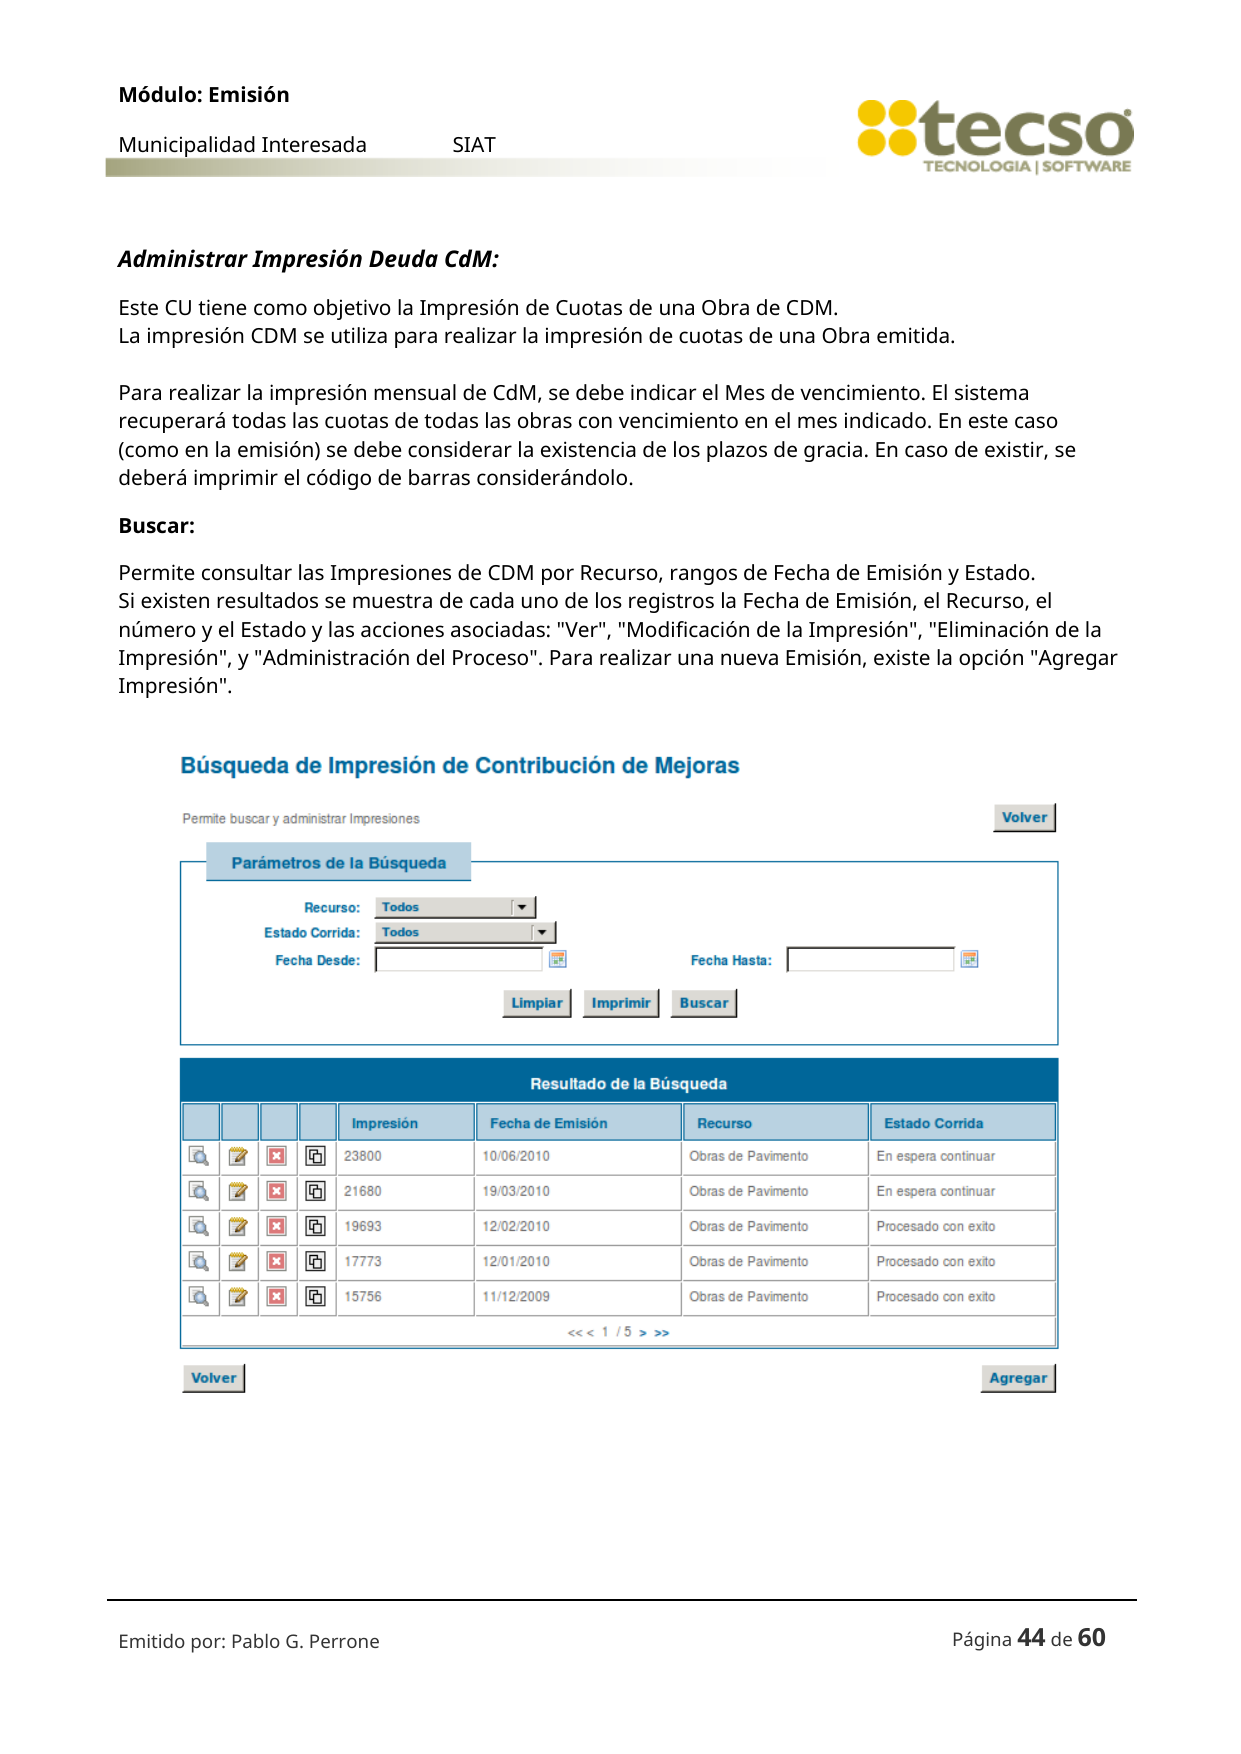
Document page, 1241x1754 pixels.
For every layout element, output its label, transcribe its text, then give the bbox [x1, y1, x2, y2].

subtitle Administrar Impresión Deuda CdM: [118, 243, 1122, 274]
text Permite consultar las Impresiones de CDM por Recurso, rangos de Fecha de Emisión y Estado. Si existen resultados se muestra de cada uno de los registros la Fecha de Emisión, el Recurso, el número y el Estado y las acciones asociadas: "Ver", "Modificación de la Impresión", "Eliminación de la Impresión", y "Administración del Proceso". Para realizar una nueva Emisión, existe la opción "Agregar Impresión". [118, 558, 1122, 700]
text Este CU tiene como objetivo la Impresión de Cuotas de una Obra de CDM. La impresión CDM se utiliza para realizar la impresión de cuotas de una Obra emitida. Para realizar la impresión mensual de CdM, se debe indicar el Mes de vencimiento. El sistema recuperará todas las cuotas de todas las obras con vencimiento en el mes indicado. En este caso (como en la emisión) se debe considerar la existencia de los plazos de gracia. En caso de existir, se deberá imprimir el código de barras considerándolo. [118, 293, 1122, 492]
picture [170, 747, 1070, 1403]
text Buscar: [118, 511, 1122, 539]
picture [105, 100, 1134, 177]
